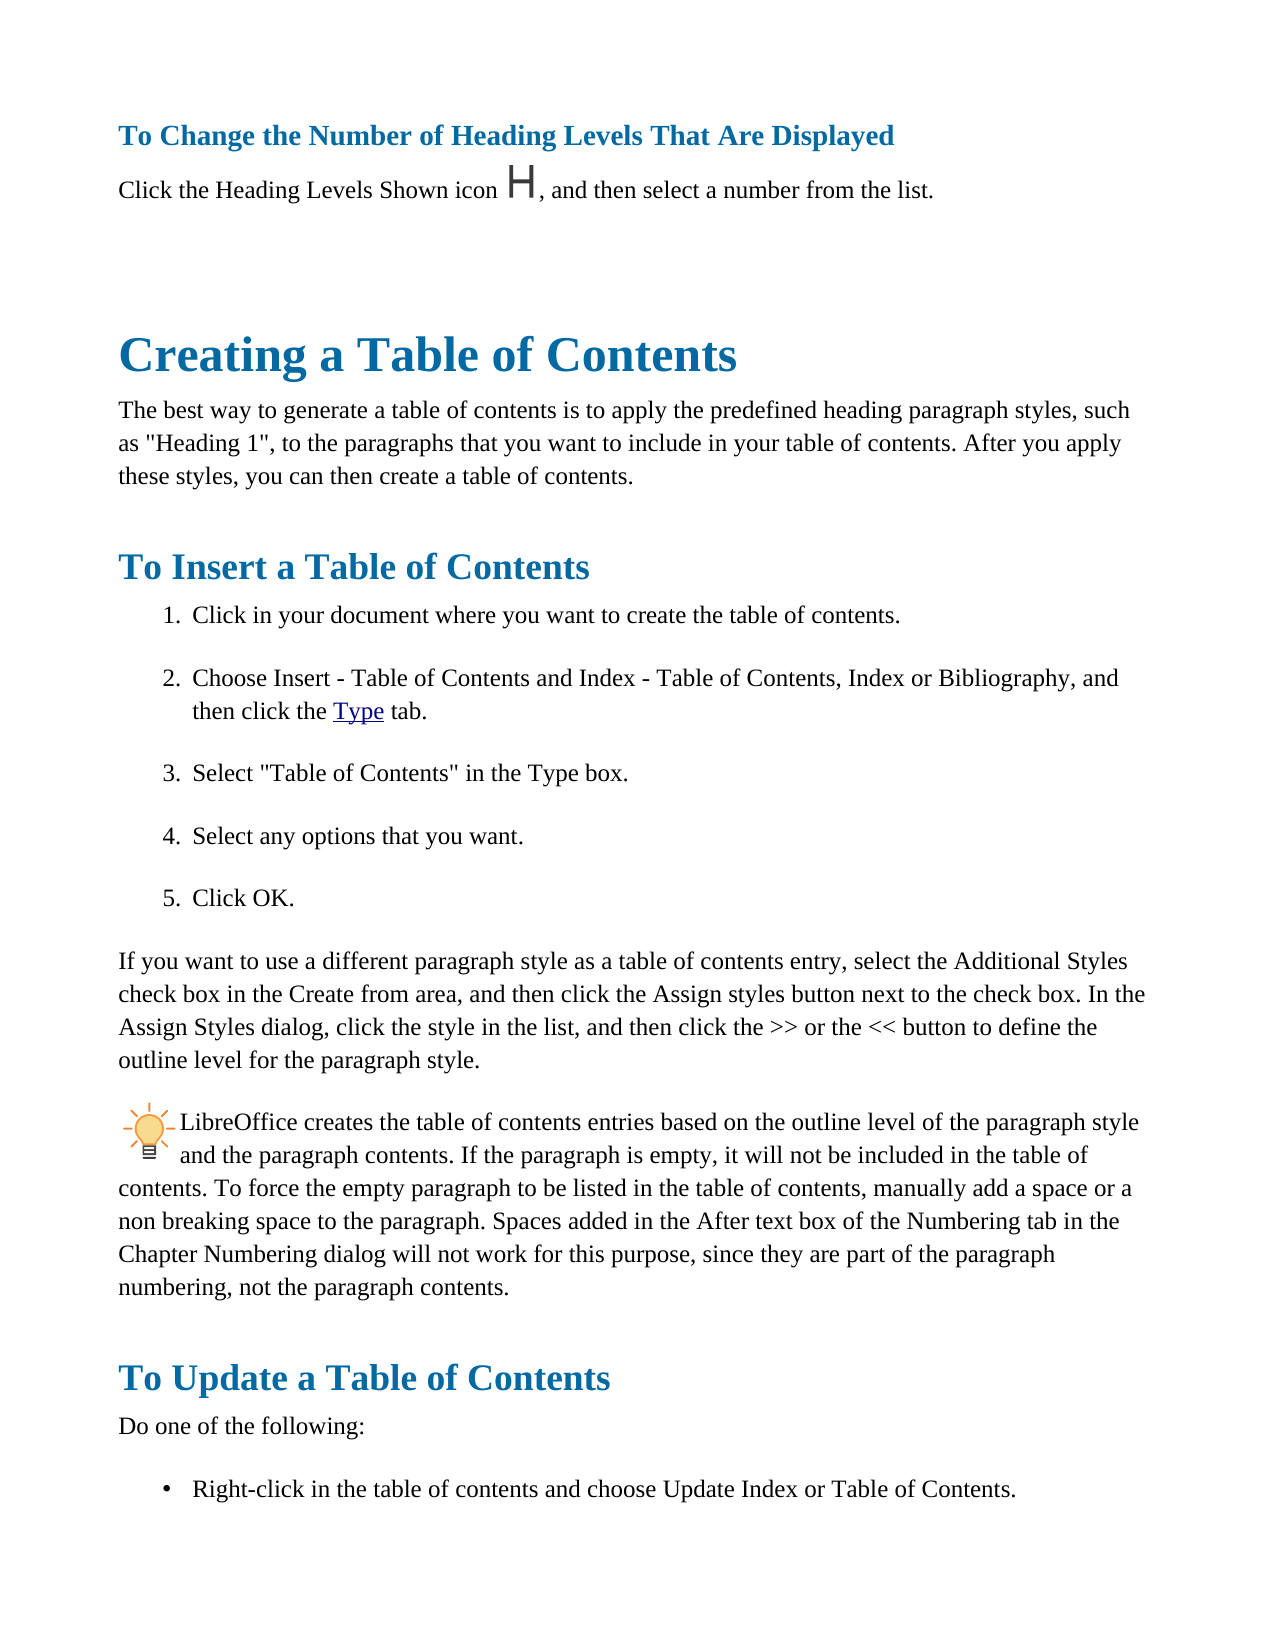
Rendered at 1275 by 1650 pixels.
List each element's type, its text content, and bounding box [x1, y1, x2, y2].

subtitle Creating a Table of Contents [118, 325, 1157, 383]
list Select any options that you want. [162, 821, 1157, 849]
subtitle To Change the Number of Heading Levels That Are Displayed [118, 118, 1157, 152]
list Right-click in the table of contents and choose Update Index or Table of Contents. [162, 1474, 1157, 1503]
text If you want to use a different paragraph style as a table of contents entry, select the Additional Styles check box in the Create from area, and then click the Assign styles button next to the check box. In the Assign Styles dialog, click the style in the list, and then click the >> or the << button to define the outline level for the paragraph style. [118, 946, 1157, 1073]
list Select "Table of Contents" in the Type box. [162, 758, 1157, 787]
list Click in your document where you want to create the table of contents. [162, 600, 1157, 629]
text Click the Heading Levels Shown icon , and then select a number from the list. [118, 164, 1157, 204]
list Choose Insert - Table of Contents and Index - Table of Contents, Index or Bibliography, and then click the Type tab. [162, 663, 1157, 724]
subtitle To Update a Table of Contents [118, 1356, 1157, 1399]
list Click OK. [162, 883, 1157, 912]
subtitle To Insert a Table of Contents [118, 544, 1157, 588]
text Do one of the following: [118, 1411, 1157, 1440]
text LibreOffice creates the table of contents entries based on the outline level of the paragraph style and the paragraph contents. If the paragraph is empty, it will not be included in the table of contents. To force the empty paragraph to be listed in the table of contents, manually add a space or a non breaking space to the paragraph. Spaces added in the After text box of the Numbering tab in the Chapter Numbering dialog will not work for this purpose, since they are part of the paragraph numbering, not the paragraph contents. [118, 1107, 1157, 1301]
text The best way to generate a table of contents is to apply the predefined heading paragraph styles, such as "Heading 1", to the paragraphs that you want to include in your table of contents. After you apply these styles, you can then create a table of contents. [118, 395, 1157, 490]
